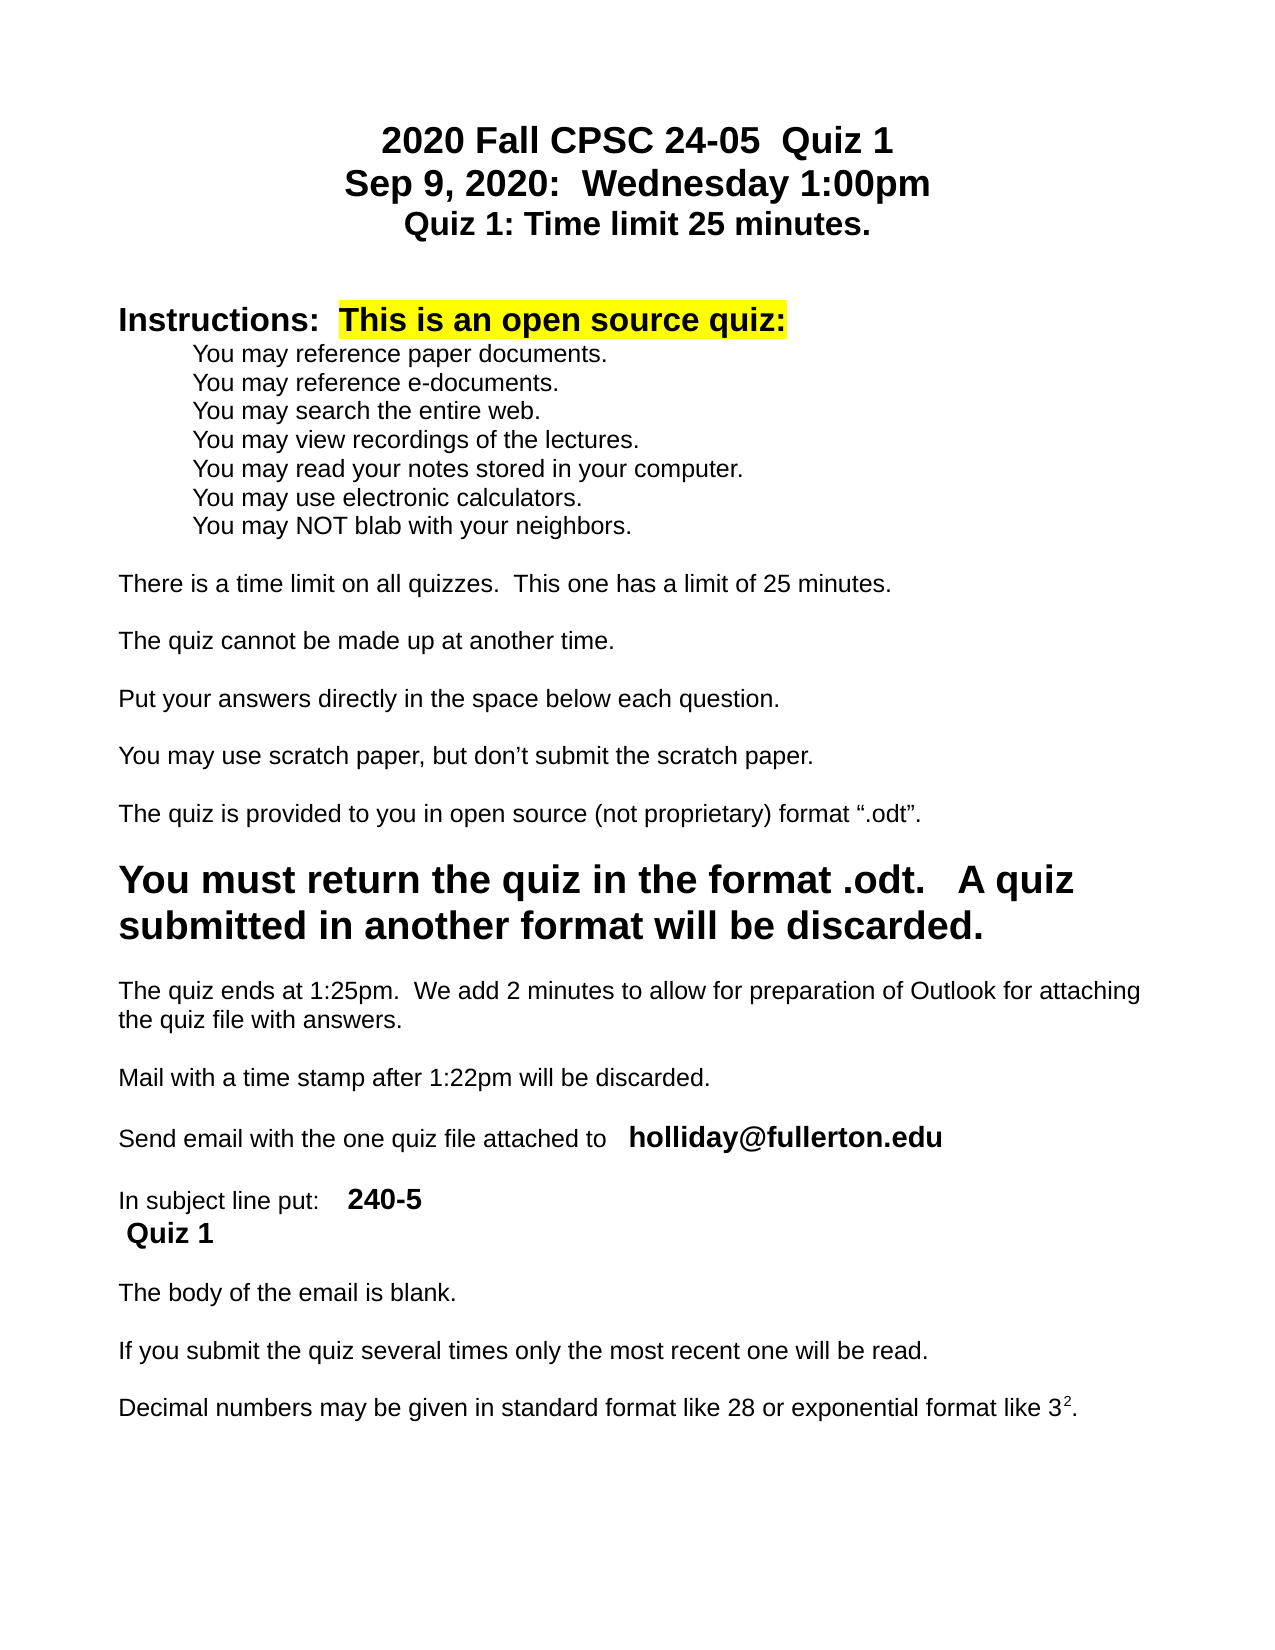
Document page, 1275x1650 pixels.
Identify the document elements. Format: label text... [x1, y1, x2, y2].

text Put your answers directly in the space below each question. [118, 684, 1157, 712]
text 2020 Fall CPSC 24-05 Quiz 1 [118, 118, 1157, 161]
text Send email with the one quiz file attached to holliday@fullerton.edu [118, 1120, 1157, 1153]
text Mail with a time stamp after 1:22pm will be discarded. [118, 1062, 1157, 1091]
text You may NOT blab with your neighbors. [118, 511, 1157, 540]
text You may view recordings of the lectures. [118, 425, 1157, 454]
text You may read your notes stored in your computer. [118, 454, 1157, 482]
text The body of the email is blank. [118, 1278, 1157, 1307]
text You may use scratch paper, but don’t submit the scratch paper. [118, 741, 1157, 770]
text In subject line put: 240-5 [118, 1182, 1157, 1216]
text Quiz 1 [118, 1216, 1157, 1249]
text The quiz ends at 1:25pm. We add 2 minutes to allow for preparation of Outlook for attaching the quiz file with answers. [118, 976, 1157, 1034]
text You must return the quiz in the format .odt. A quiz submitted in another format will be discarded. [118, 856, 1157, 947]
text The quiz cannot be made up at another time. [118, 626, 1157, 655]
text Decimal numbers may be given in standard format like 28 or exponential format like 32. [118, 1393, 1157, 1422]
text You may reference paper documents. [118, 339, 1157, 367]
text Instructions: This is an open source quiz: [118, 300, 1157, 339]
text There is a time limit on all quizzes. This one has a limit of 25 minutes. [118, 569, 1157, 597]
text Sep 9, 2020: Wednesday 1:00pm [118, 161, 1157, 204]
text You may search the entire web. [118, 396, 1157, 425]
text Quiz 1: Time limit 25 minutes. [118, 204, 1157, 243]
text If you submit the quiz several times only the most recent one will be read. [118, 1336, 1157, 1364]
text You may reference e-documents. [118, 367, 1157, 396]
text You may use electronic calculators. [118, 482, 1157, 511]
text The quiz is provided to you in open source (not proprietary) format “.odt”. [118, 799, 1157, 827]
